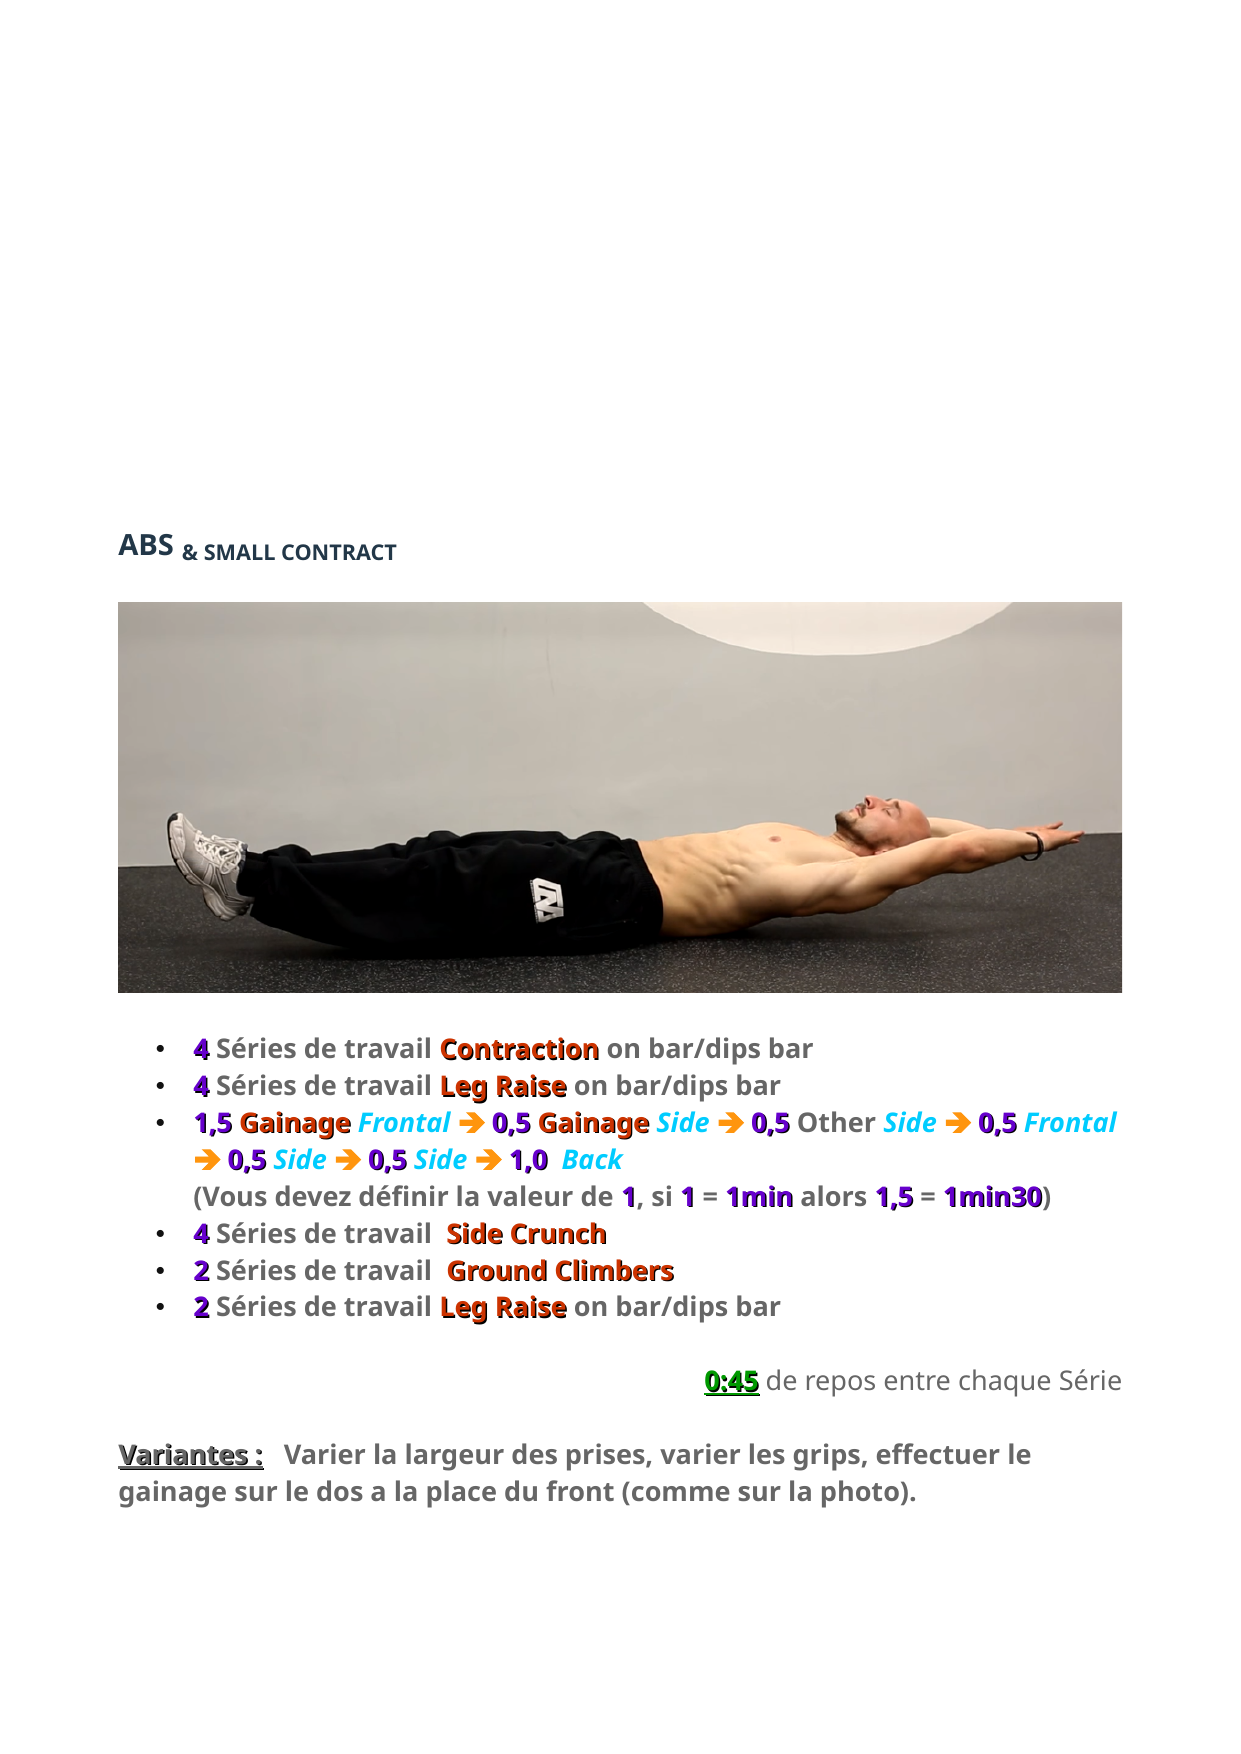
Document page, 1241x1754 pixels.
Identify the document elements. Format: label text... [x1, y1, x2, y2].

list 4 Séries de travail Side Crunch [156, 1214, 1122, 1251]
text Variantes : Varier la largeur des prises, varier les grips, effectuer le gainage sur le dos a la place du front (comme sur la photo). [118, 1435, 1122, 1509]
list 1,5 Gainage Frontal  0,5 Gainage Side  0,5 Other Side  0,5 Frontal  0,5 Side  0,5 Side  1,0 Back [156, 1103, 1122, 1177]
text 0:45 de repos entre chaque Série [118, 1362, 1122, 1398]
list 2 Séries de travail Ground Climbers [156, 1251, 1122, 1288]
list 2 Séries de travail Leg Raise on bar/dips bar [156, 1288, 1122, 1325]
text ABS & SMALL CONTRACT [118, 515, 1122, 566]
list 4 Séries de travail Leg Raise on bar/dips bar [156, 1067, 1122, 1103]
list (Vous devez définir la valeur de 1, si 1 = 1min alors 1,5 = 1min30) [156, 1177, 1122, 1214]
picture [118, 602, 1123, 993]
list 4 Séries de travail Contraction on bar/dips bar [156, 1030, 1122, 1067]
